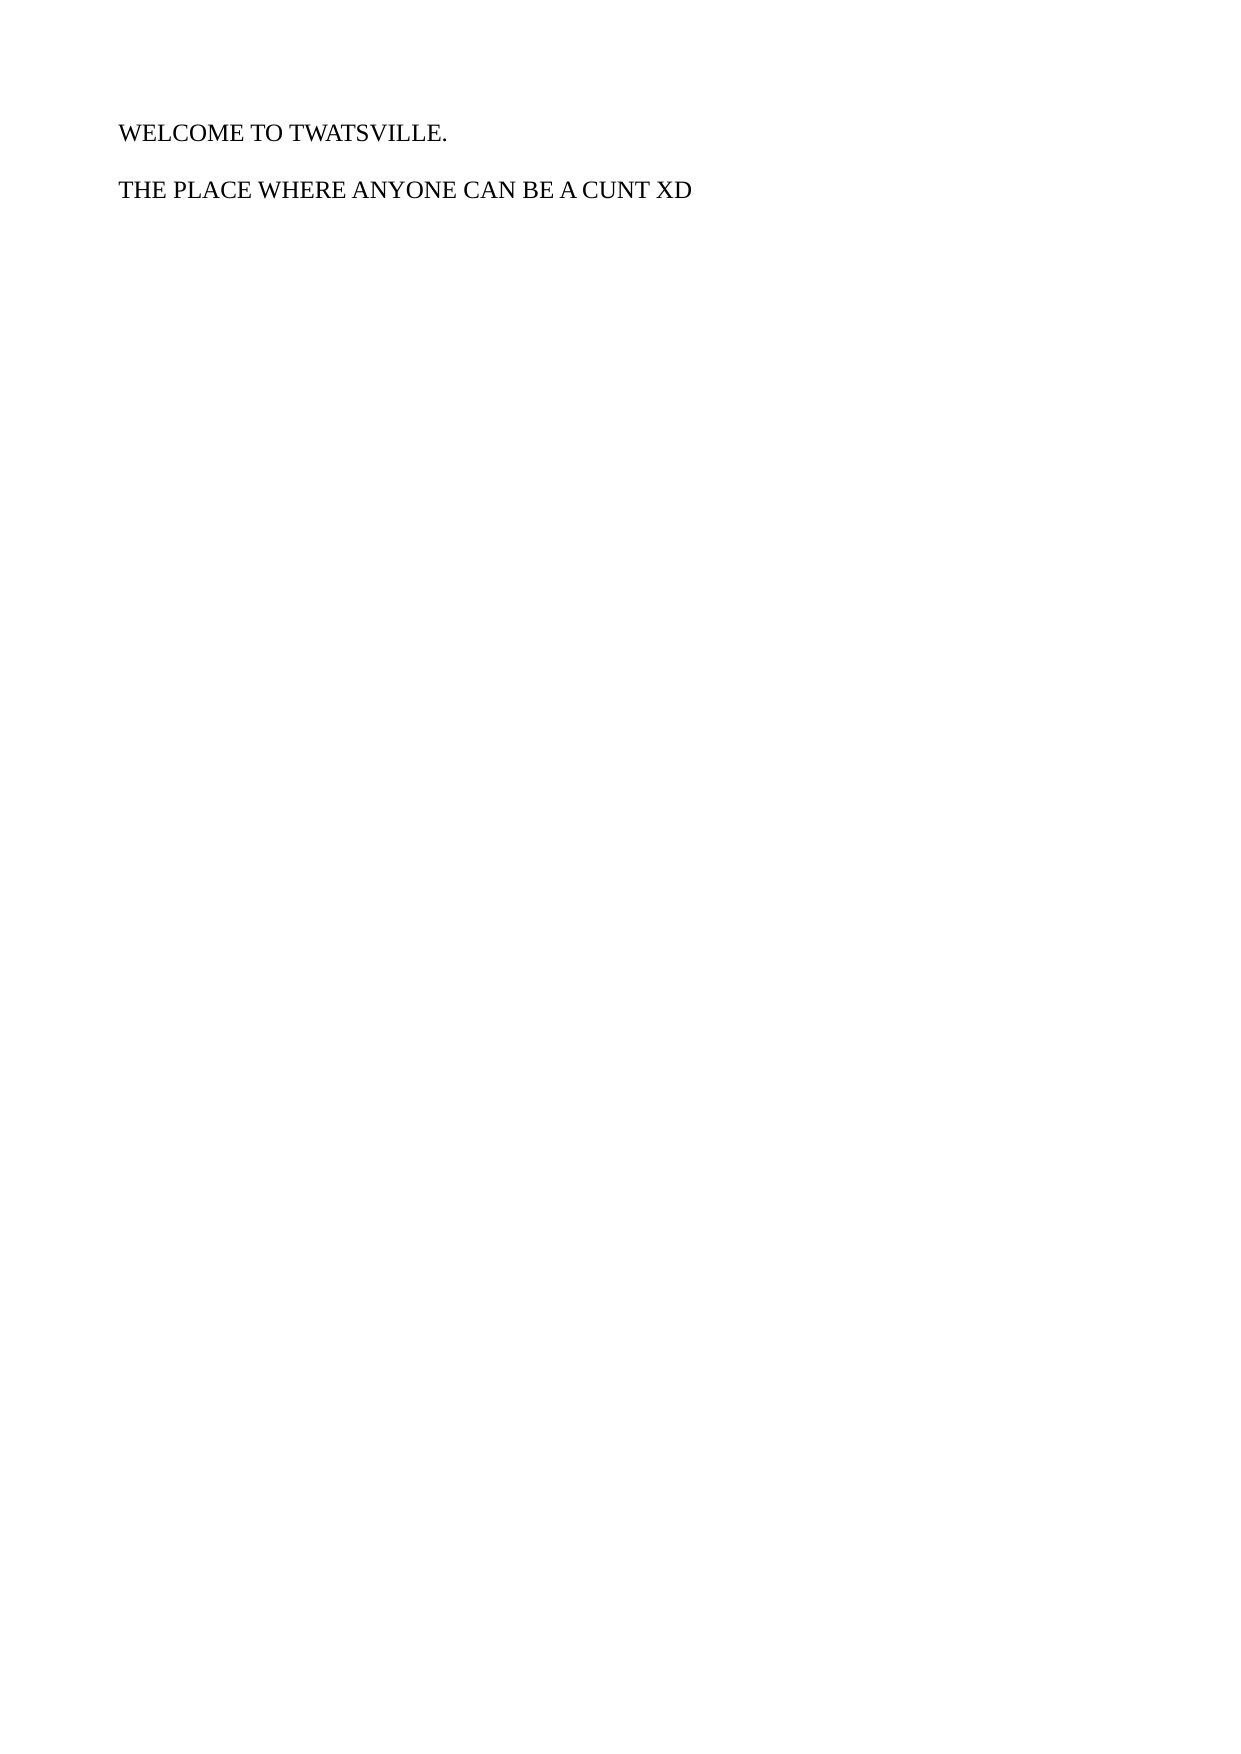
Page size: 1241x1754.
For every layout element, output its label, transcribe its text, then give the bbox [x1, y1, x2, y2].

text WELCOME TO TWATSVILLE. [118, 118, 1122, 147]
text THE PLACE WHERE ANYONE CAN BE A CUNT XD [118, 176, 1122, 204]
